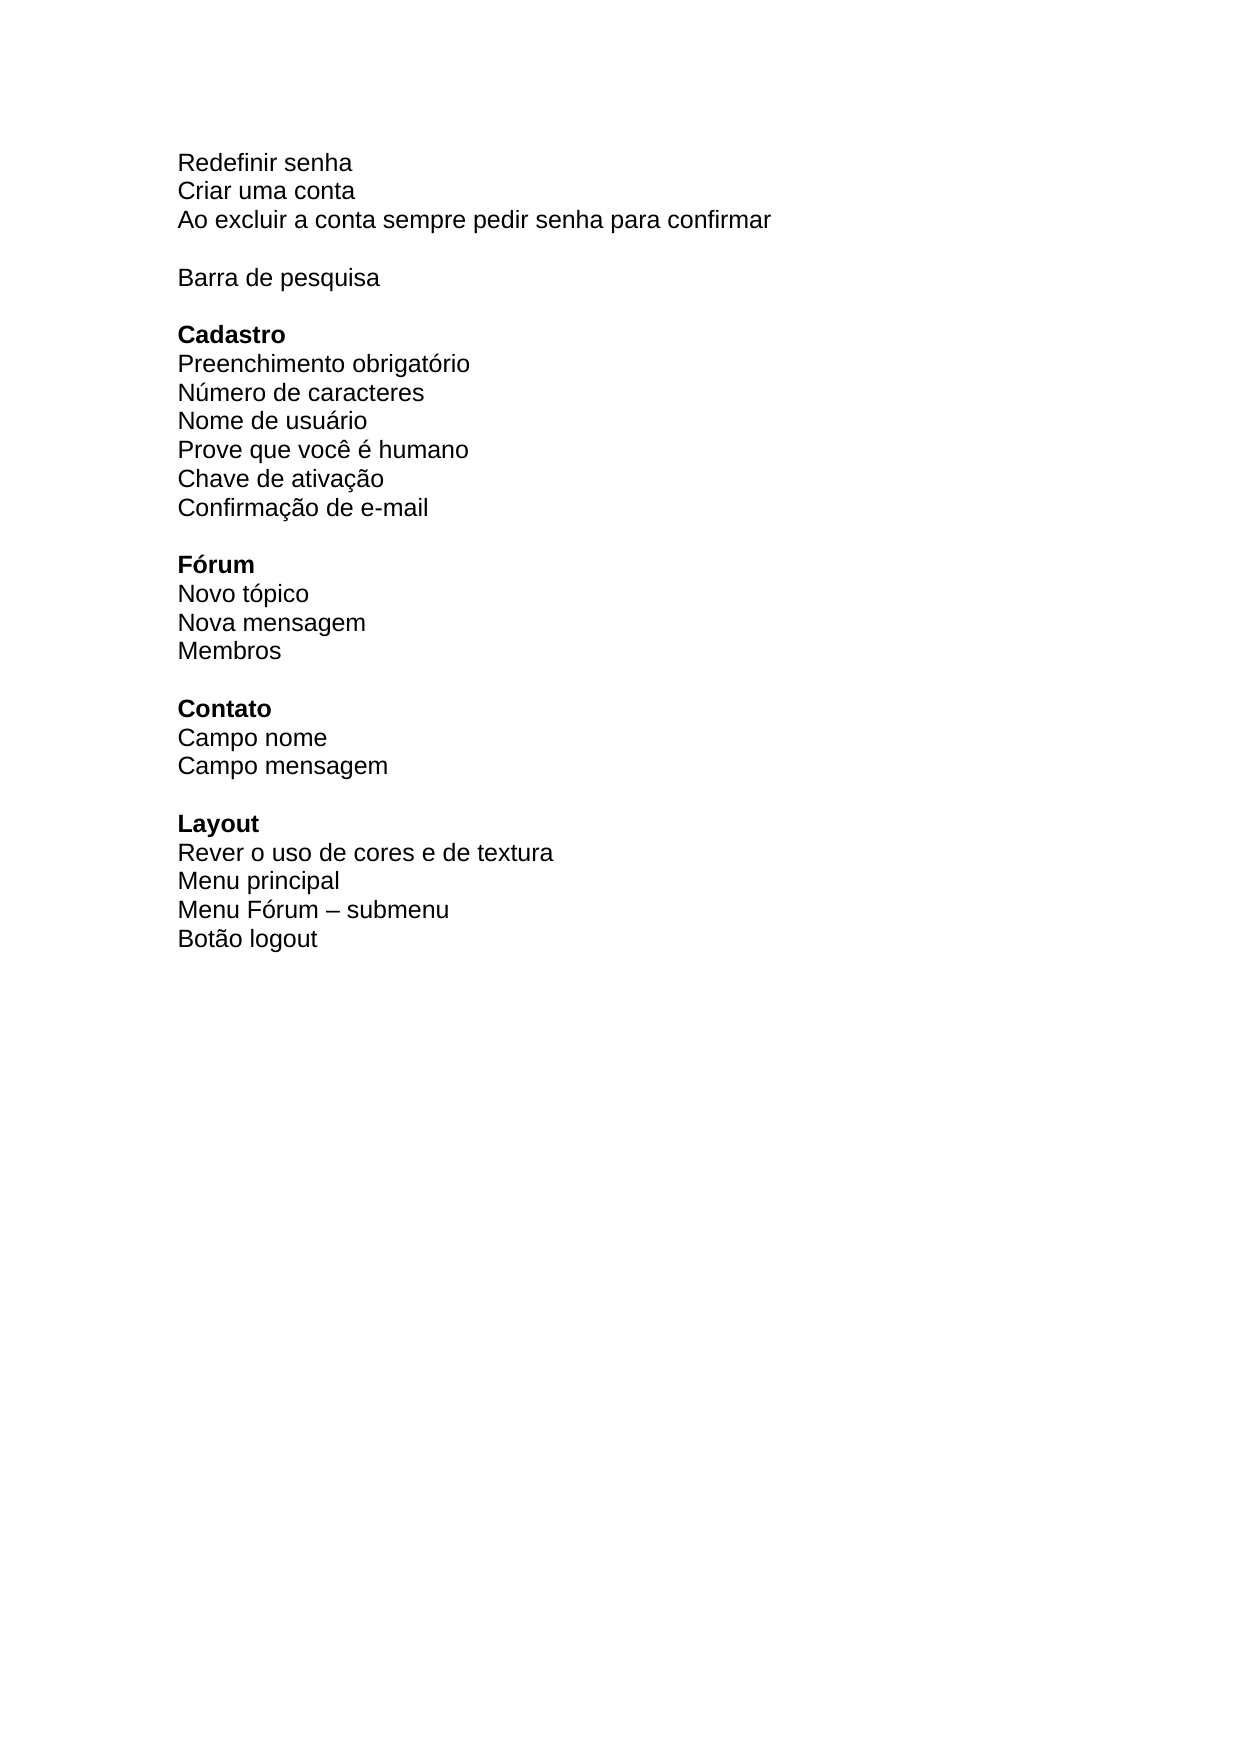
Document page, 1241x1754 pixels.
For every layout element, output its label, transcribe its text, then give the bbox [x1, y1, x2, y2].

text Cadastro [177, 320, 1063, 349]
text Preenchimento obrigatório [177, 349, 1063, 378]
text Menu Fórum – submenu [177, 895, 1063, 924]
text Campo mensagem [177, 751, 1063, 780]
text Criar uma conta [177, 176, 1063, 205]
text Confirmação de e-mail [177, 493, 1063, 521]
text Rever o uso de cores e de textura [177, 838, 1063, 866]
text Fórum [177, 550, 1063, 579]
text Barra de pesquisa [177, 263, 1063, 291]
text Membros [177, 636, 1063, 665]
text Número de caracteres [177, 378, 1063, 406]
text Nova mensagem [177, 608, 1063, 636]
text Nome de usuário [177, 406, 1063, 435]
text Redefinir senha [177, 148, 1063, 176]
text Campo nome [177, 723, 1063, 751]
text Prove que você é humano [177, 435, 1063, 464]
text Chave de ativação [177, 464, 1063, 493]
text Contato [177, 694, 1063, 723]
text Layout [177, 809, 1063, 838]
text Novo tópico [177, 579, 1063, 608]
text Ao excluir a conta sempre pedir senha para confirmar [177, 205, 1063, 234]
text Botão logout [177, 924, 1063, 953]
text Menu principal [177, 866, 1063, 895]
